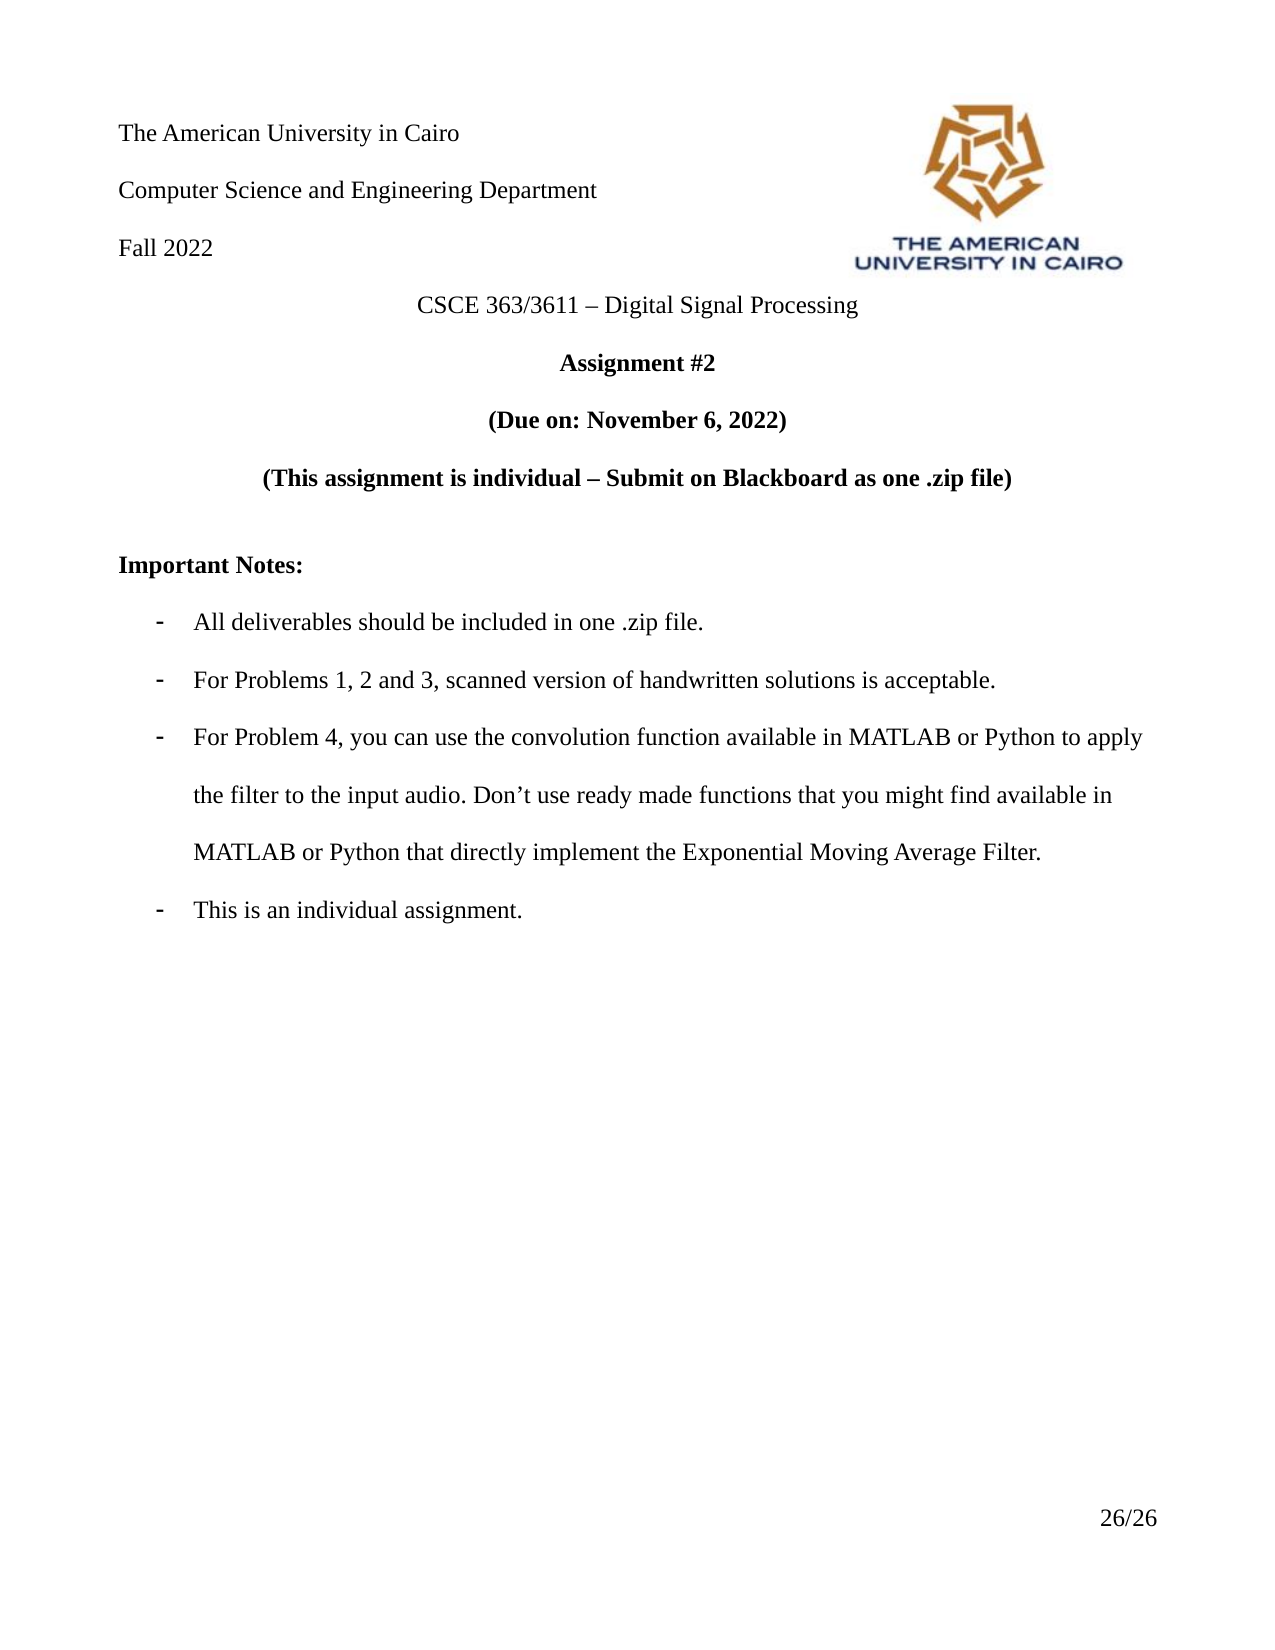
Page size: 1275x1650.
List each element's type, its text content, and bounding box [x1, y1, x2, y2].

text Important Notes: [118, 550, 1157, 579]
list All deliverables should be included in one .zip file. [156, 607, 1157, 636]
list For Problem 4, you can use the convolution function available in MATLAB or Python to apply the filter to the input audio. Don’t use ready made functions that you might find available in MATLAB or Python that directly implement the Exponential Moving Average Filter. [156, 722, 1157, 866]
picture [848, 93, 1134, 279]
list For Problems 1, 2 and 3, scanned version of handwritten solutions is acceptable. [156, 665, 1157, 694]
list This is an individual assignment. [156, 895, 1157, 924]
